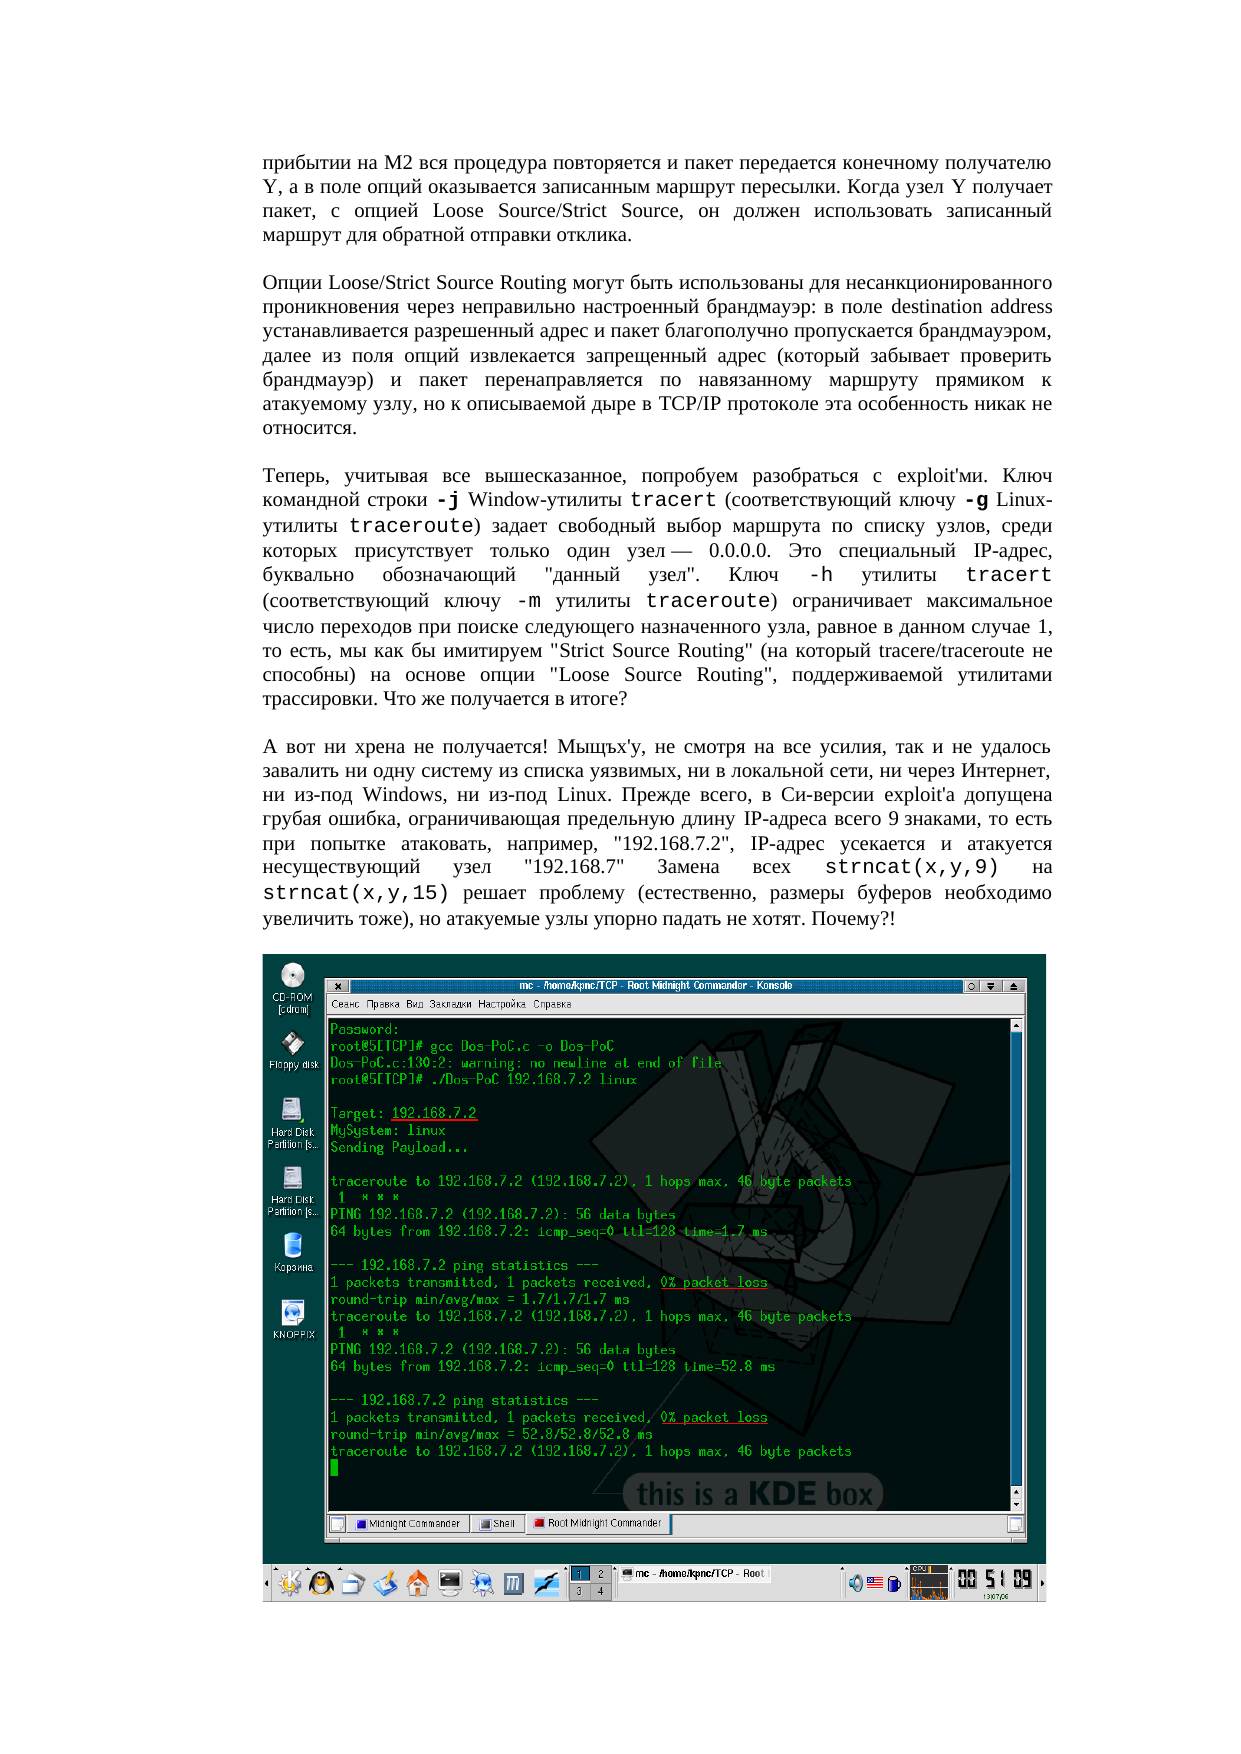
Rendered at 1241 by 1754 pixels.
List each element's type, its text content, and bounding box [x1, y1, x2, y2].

picture [262, 954, 1047, 1602]
text Теперь, учитывая все вышесказанное, попробуем разобраться с exploit'ми. Ключ командной строки -j Window-утилиты tracert (соответствующий ключу -g Linux-утилиты traceroute) задает свободный выбор маршрута по списку узлов, среди которых присутствует только один узел — 0.0.0.0. Это специальный IP-адрес, буквально обозначающий "данный узел". Ключ -h утилиты tracert (соответствующий ключу -m утилиты traceroute) ограничивает максимальное число переходов при поиске следующего назначенного узла, равное в данном случае 1, то есть, мы как бы имитируем "Strict Source Routing" (на который tracere/traceroute не способны) на основе опции "Loose Source Routing", поддерживаемой утилитами трассировки. Что же получается в итоге? [262, 463, 1053, 710]
text прибытии на M2 вся процедура повторяется и пакет передается конечному получателю Y, а в поле опций оказывается записанным маршрут пересылки. Когда узел Y получает пакет, с опцией Loose Source/Strict Source, он должен использовать записанный маршрут для обратной отправки отклика. [262, 150, 1053, 246]
text Опции Loose/Strict Source Routing могут быть использованы для несанкционированного проникновения через неправильно настроенный брандмауэр: в поле destination address устанавливается разрешенный адрес и пакет благополучно пропускается брандмауэром, далее из поля опций извлекается запрещенный адрес (который забывает проверить брандмауэр) и пакет перенаправляется по навязанному маршруту прямиком к атакуемому узлу, но к описываемой дыре в TCP/IP протоколе эта особенность никак не относится. [262, 270, 1053, 439]
text А вот ни хрена не получается! Мыщъх'у, не смотря на все усилия, так и не удалось завалить ни одну систему из списка уязвимых, ни в локальной сети, ни через Интернет, ни из-под Windows, ни из-под Linux. Прежде всего, в Си-версии exploit'а допущена грубая ошибка, ограничивающая предельную длину IP-адреса всего 9 знаками, то есть при попытке атаковать, например, "192.168.7.2", IP-адрес усекается и атакуется несуществующий узел "192.168.7" Замена всех strncat(x,y,9) на strncat(x,y,15) решает проблему (естественно, размеры буферов необходимо увеличить тоже), но атакуемые узлы упорно падать не хотят. Почему?! [262, 734, 1053, 930]
